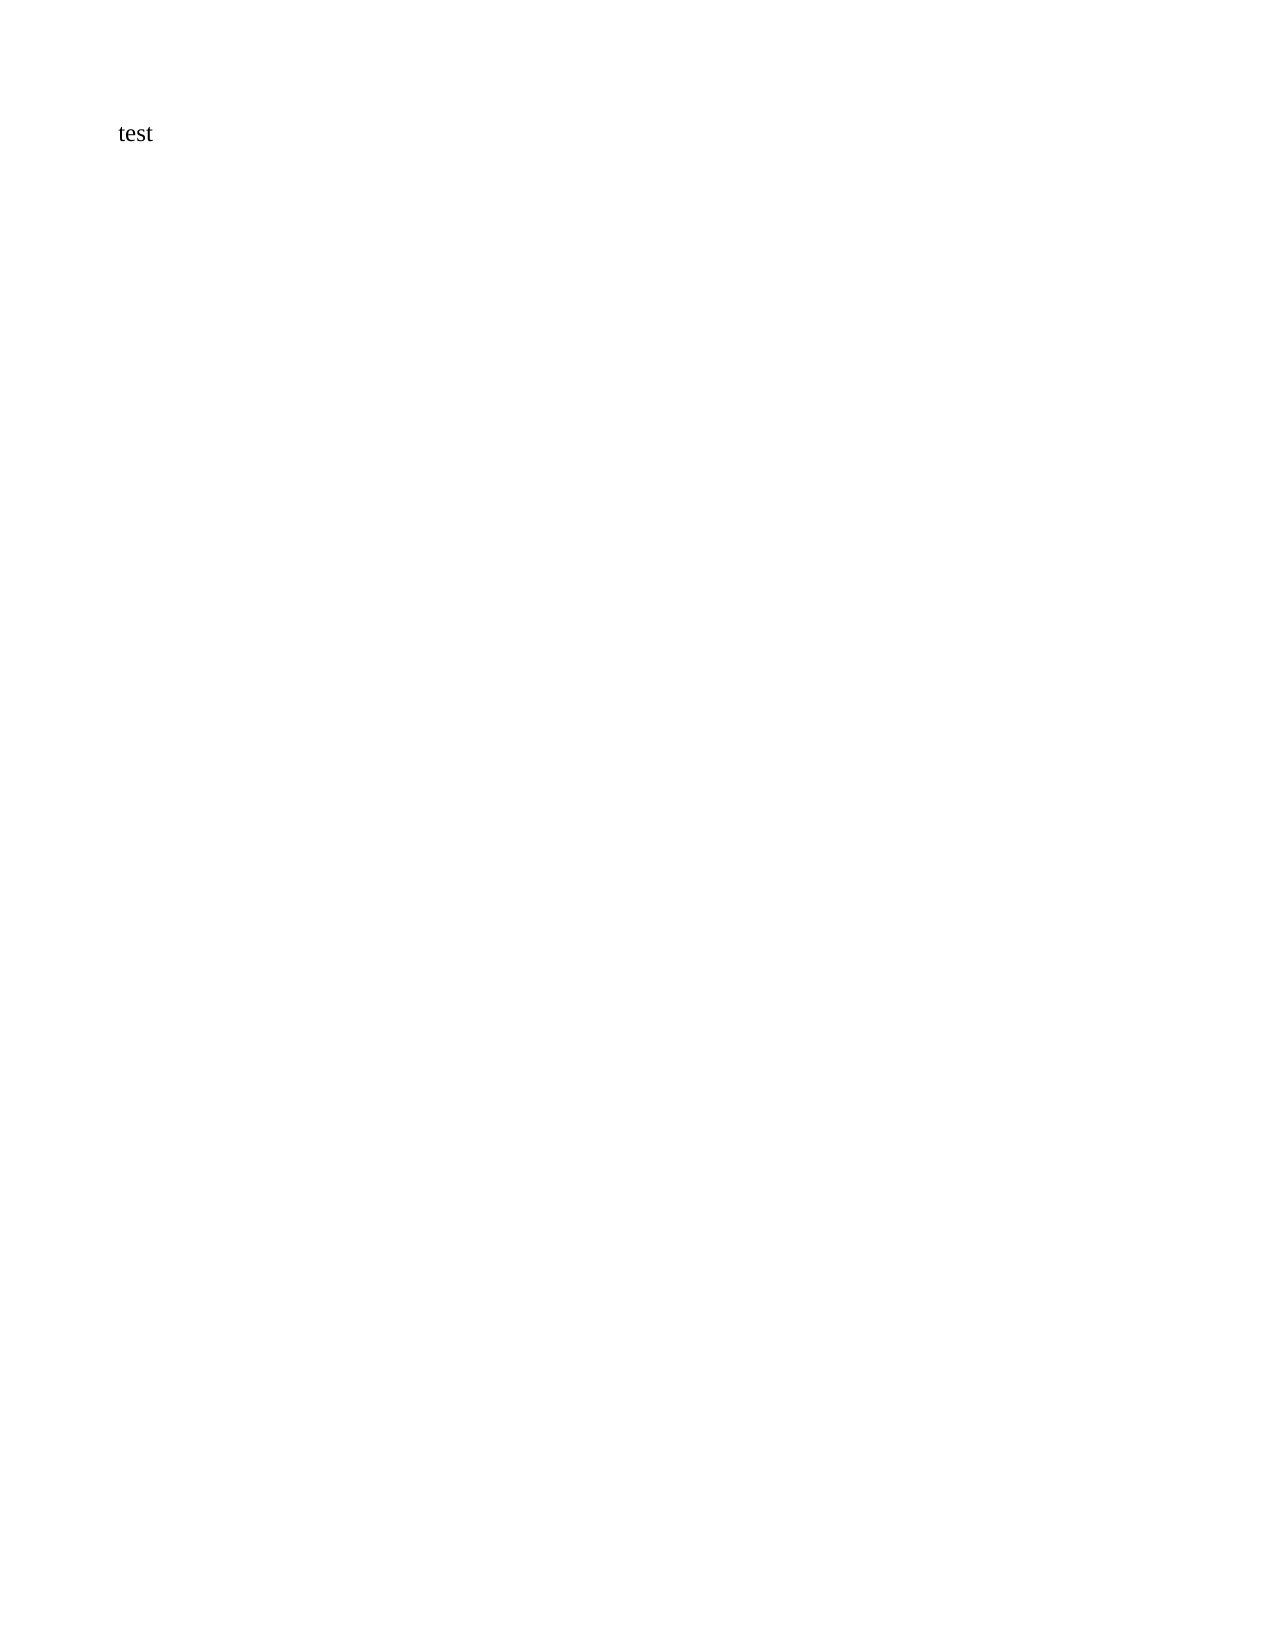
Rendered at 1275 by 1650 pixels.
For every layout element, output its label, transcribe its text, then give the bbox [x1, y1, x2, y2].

text test [118, 118, 1157, 147]
